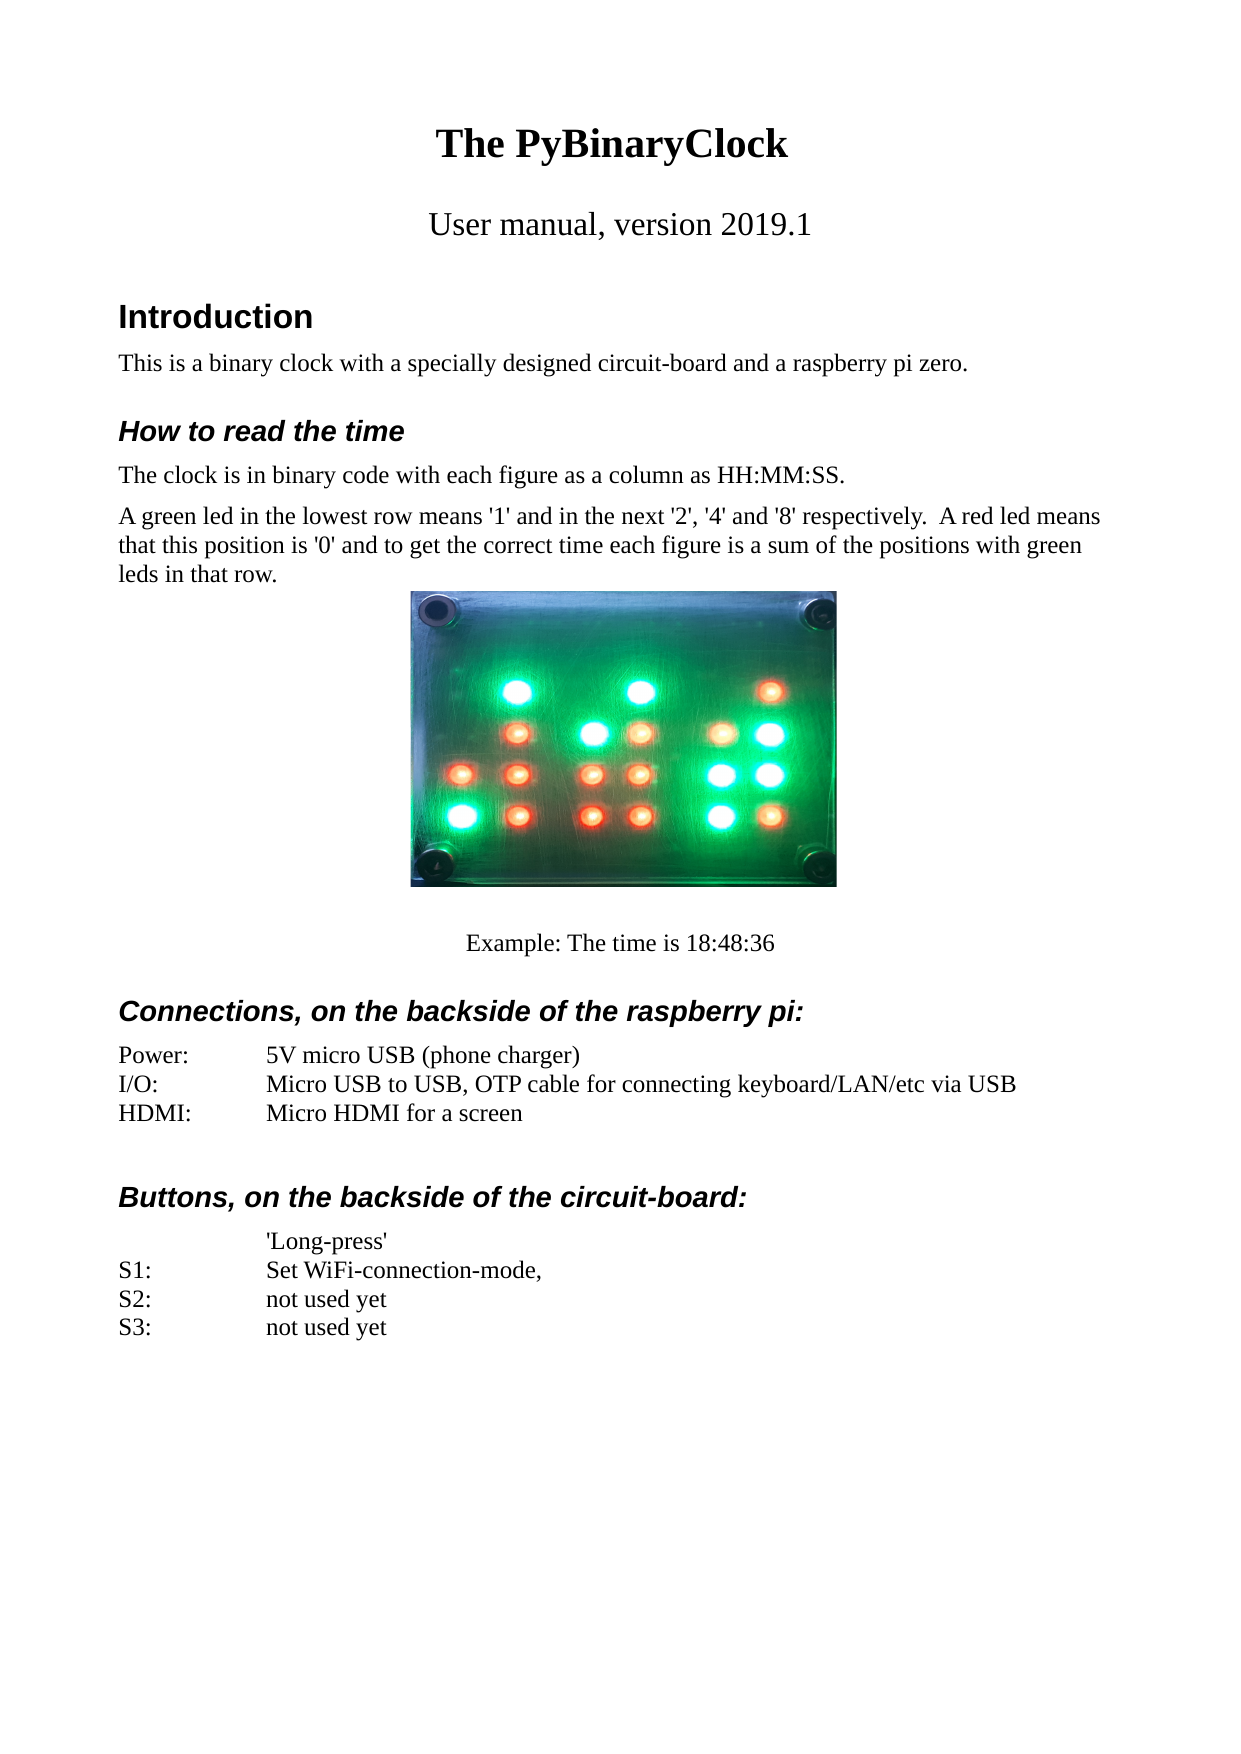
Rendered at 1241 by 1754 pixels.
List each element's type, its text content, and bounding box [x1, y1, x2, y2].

text This is a binary clock with a specially designed circuit-board and a raspberry pi zero. [118, 348, 1122, 376]
text I/O: Micro USB to USB, OTP cable for connecting keyboard/LAN/etc via USB [118, 1069, 1122, 1098]
text The PyBinaryClock [118, 118, 1122, 166]
text 'Long-press' [118, 1226, 1122, 1255]
text S3: not used yet [118, 1312, 1122, 1341]
text The clock is in binary code with each figure as a column as HH:MM:SS. [118, 460, 1122, 489]
text Power: 5V micro USB (phone charger) [118, 1040, 1122, 1069]
subtitle Introduction [118, 296, 1122, 335]
text A green led in the lowest row means '1' and in the next '2', '4' and '8' respectively. A red led means that this position is '0' and to get the correct time each figure is a sum of the positions with green leds in that row. [118, 501, 1122, 587]
text User manual, version 2019.1 [118, 204, 1122, 243]
text S2: not used yet [118, 1284, 1122, 1312]
text S1: Set WiFi-connection-mode, [118, 1255, 1122, 1284]
subtitle Connections, on the backside of the raspberry pi: [118, 994, 1122, 1028]
subtitle How to read the time [118, 414, 1122, 447]
subtitle Buttons, on the backside of the circuit-board: [118, 1180, 1122, 1214]
text Example: The time is 18:48:36 [118, 928, 1122, 957]
text HDMI: Micro HDMI for a screen [118, 1098, 1122, 1126]
